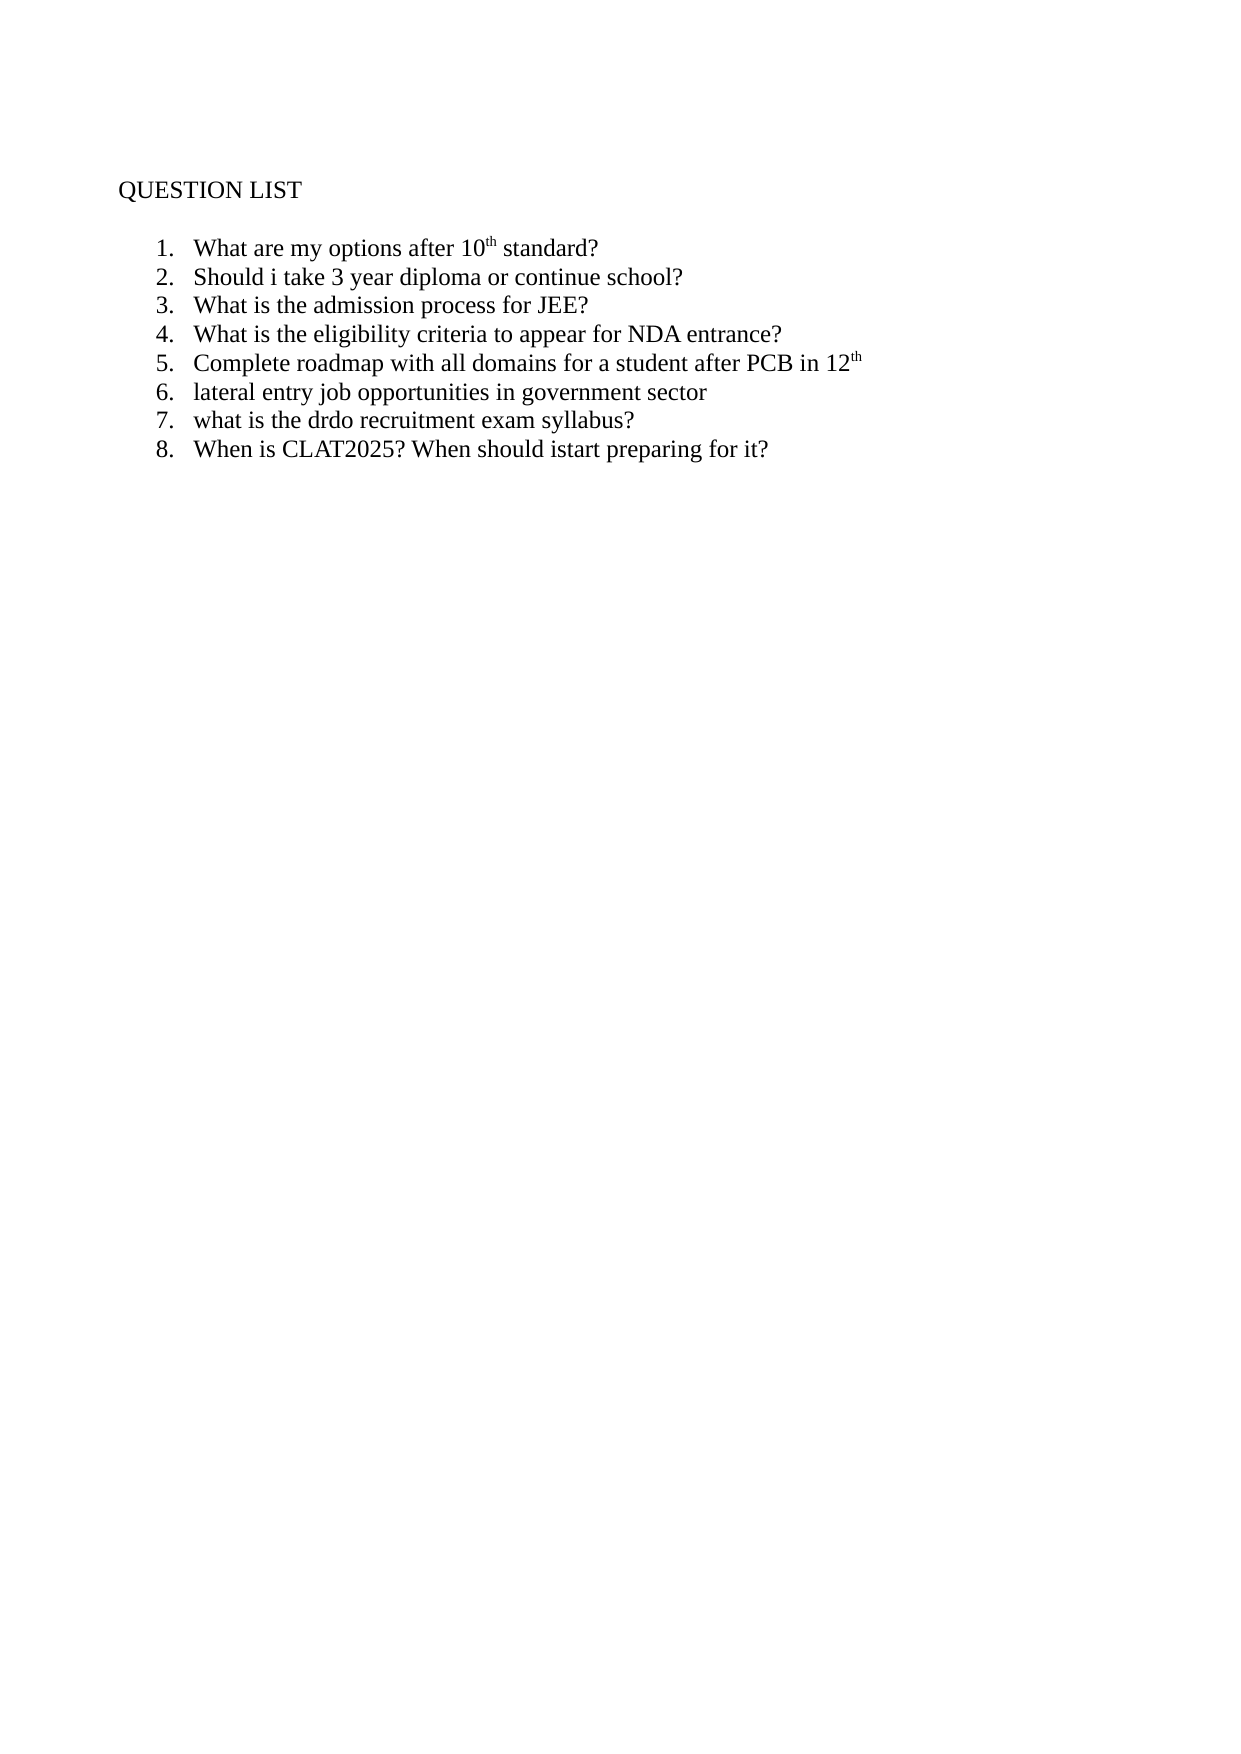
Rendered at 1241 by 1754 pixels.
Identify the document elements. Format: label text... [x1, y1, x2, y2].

list When is CLAT2025? When should istart preparing for it? [156, 434, 1122, 463]
list what is the drdo recruitment exam syllabus? [156, 406, 1122, 434]
list Complete roadmap with all domains for a student after PCB in 12th [156, 348, 1122, 377]
list lateral entry job opportunities in government sector [156, 377, 1122, 406]
text QUESTION LIST [118, 176, 1122, 204]
list Should i take 3 year diploma or continue school? [156, 262, 1122, 291]
list What are my options after 10th standard? [156, 233, 1122, 262]
list What is the eligibility criteria to appear for NDA entrance? [156, 319, 1122, 348]
list What is the admission process for JEE? [156, 291, 1122, 319]
